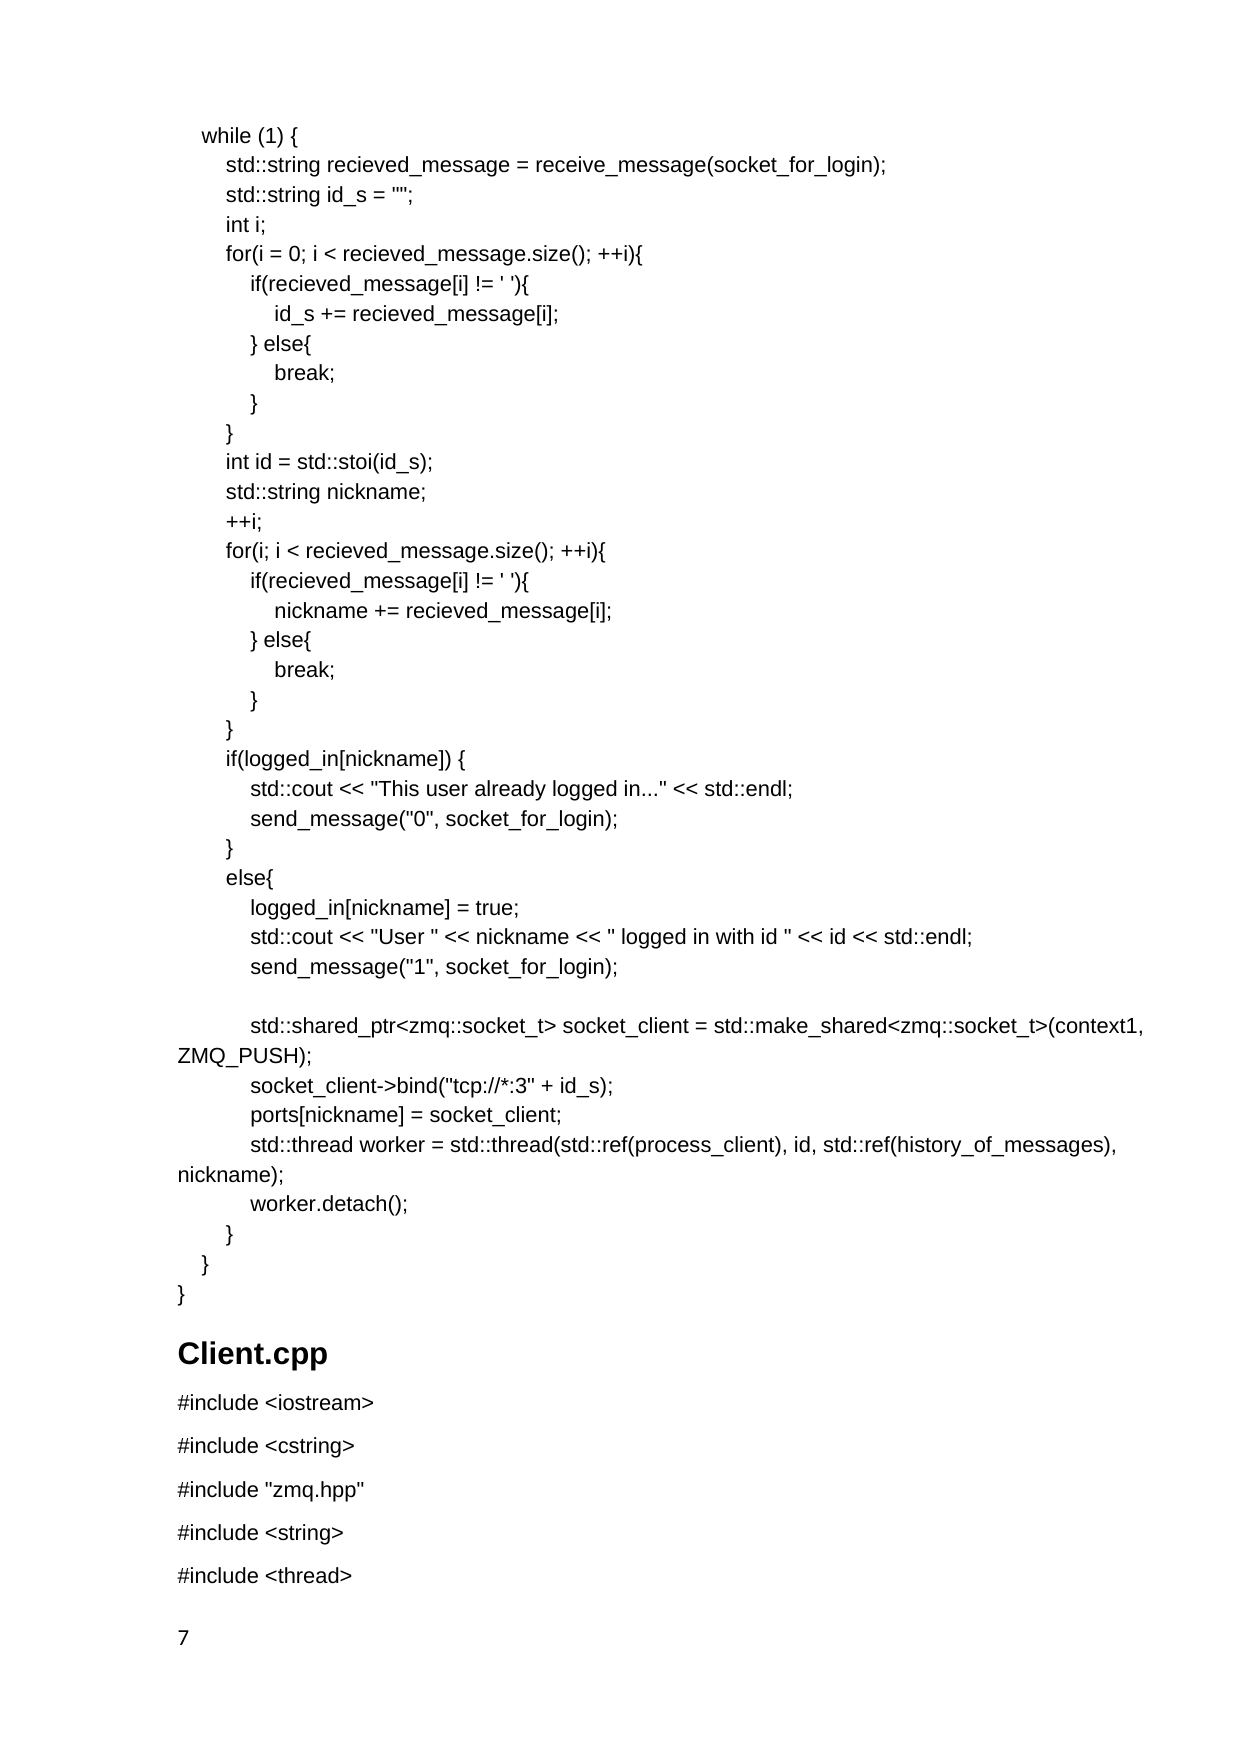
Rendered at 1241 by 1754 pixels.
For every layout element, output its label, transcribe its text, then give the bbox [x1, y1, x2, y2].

text #include "zmq.hpp" [177, 1477, 1152, 1502]
text while (1) { [177, 118, 1152, 148]
text std::cout << "This user already logged in..." << std::endl; [177, 771, 1152, 801]
text std::thread worker = std::thread(std::ref(process_client), id, std::ref(history_of_messages), nickname); [177, 1127, 1152, 1187]
text } [177, 1217, 1152, 1246]
text int i; [177, 207, 1152, 237]
text } else{ [177, 326, 1152, 356]
text if(recieved_message[i] != ' '){ [177, 267, 1152, 296]
text } [177, 415, 1152, 445]
text int id = std::stoi(id_s); [177, 445, 1152, 474]
text } [177, 831, 1152, 860]
text ++i; [177, 504, 1152, 534]
text #include <string> [177, 1520, 1152, 1545]
text std::string nickname; [177, 474, 1152, 504]
text std::cout << "User " << nickname << " logged in with id " << id << std::endl; [177, 920, 1152, 949]
text } [177, 1276, 1152, 1306]
text if(logged_in[nickname]) { [177, 742, 1152, 771]
text break; [177, 356, 1152, 385]
text send_message("1", socket_for_login); [177, 949, 1152, 979]
text else{ [177, 860, 1152, 890]
text worker.detach(); [177, 1187, 1152, 1217]
text } [177, 712, 1152, 742]
text } [177, 1246, 1152, 1276]
text } else{ [177, 623, 1152, 652]
text } [177, 682, 1152, 712]
text send_message("0", socket_for_login); [177, 801, 1152, 831]
text #include <cstring> [177, 1433, 1152, 1458]
text std::string id_s = ""; [177, 177, 1152, 207]
text #include <iostream> [177, 1390, 1152, 1415]
text #include <thread> [177, 1563, 1152, 1588]
text } [177, 385, 1152, 415]
text if(recieved_message[i] != ' '){ [177, 563, 1152, 593]
text for(i = 0; i < recieved_message.size(); ++i){ [177, 237, 1152, 267]
text break; [177, 652, 1152, 682]
text std::shared_ptr<zmq::socket_t> socket_client = std::make_shared<zmq::socket_t>(context1, ZMQ_PUSH); [177, 1009, 1152, 1068]
text for(i; i < recieved_message.size(); ++i){ [177, 534, 1152, 563]
text std::string recieved_message = receive_message(socket_for_login); [177, 148, 1152, 177]
text nickname += recieved_message[i]; [177, 593, 1152, 623]
text socket_client->bind("tcp://*:3" + id_s); [177, 1068, 1152, 1098]
text logged_in[nickname] = true; [177, 890, 1152, 920]
text id_s += recieved_message[i]; [177, 296, 1152, 326]
text ports[nickname] = socket_client; [177, 1098, 1152, 1127]
text Client.cpp [177, 1335, 1152, 1371]
